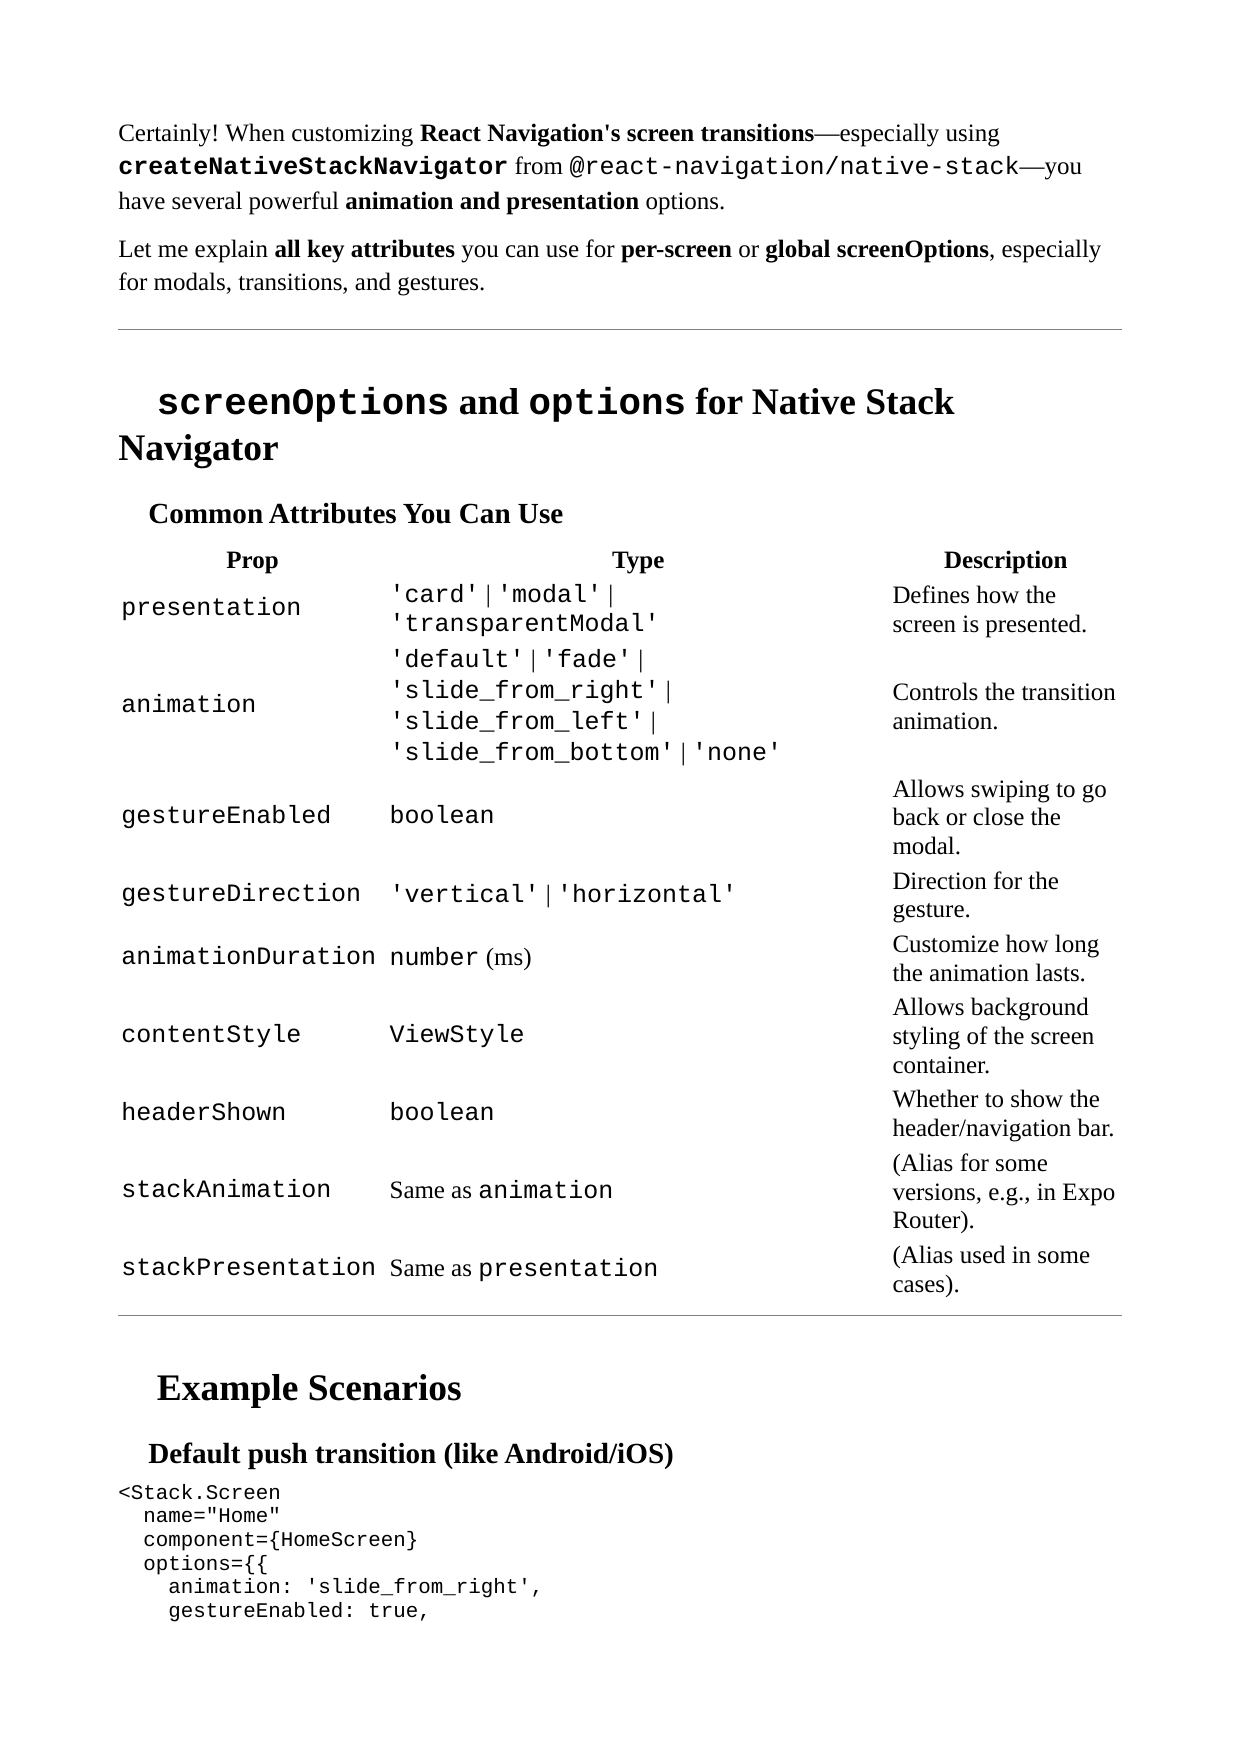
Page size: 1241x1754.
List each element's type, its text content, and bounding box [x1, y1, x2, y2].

text gestureEnabled: true, [118, 1600, 1122, 1624]
table_cell stackPresentation [118, 1237, 386, 1300]
table_cell animation [118, 642, 386, 771]
table_header Prop [118, 542, 386, 577]
table_cell Customize how long the animation lasts. [889, 926, 1122, 989]
table_cell boolean [386, 771, 889, 863]
table_cell boolean [386, 1082, 889, 1145]
table_cell Allows swiping to go back or close the modal. [889, 771, 1122, 863]
text animation: 'slide_from_right', [118, 1576, 1122, 1600]
text name="Home" [118, 1505, 1122, 1529]
table_cell presentation [118, 577, 386, 642]
text options={{ [118, 1553, 1122, 1576]
table_cell Same as animation [386, 1145, 889, 1237]
subtitle 🔧 screenOptions and options for Native Stack Navigator [118, 379, 1122, 469]
text Let me explain all key attributes you can use for per-screen or global screenOptions, especially for modals, transitions, and gestures. [118, 234, 1122, 296]
table_cell Whether to show the header/navigation bar. [889, 1082, 1122, 1145]
subtitle ✅ Common Attributes You Can Use [118, 496, 1122, 529]
table_cell 'vertical' | 'horizontal' [386, 863, 889, 926]
text component={HomeScreen} [118, 1529, 1122, 1553]
table_cell ViewStyle [386, 990, 889, 1082]
table_cell animationDuration [118, 926, 386, 989]
table_cell Controls the transition animation. [889, 642, 1122, 771]
table_cell gestureDirection [118, 863, 386, 926]
table_header Type [386, 542, 889, 577]
table_cell (Alias used in some cases). [889, 1237, 1122, 1300]
table_cell stackAnimation [118, 1145, 386, 1237]
table_cell number (ms) [386, 926, 889, 989]
table_cell 'default' | 'fade' | 'slide_from_right' | 'slide_from_left' | 'slide_from_bottom' | 'none' [386, 642, 889, 771]
table_cell headerShown [118, 1082, 386, 1145]
table_header Description [889, 542, 1122, 577]
table_cell 'card' | 'modal' | 'transparentModal' [386, 577, 889, 642]
subtitle ✨ Example Scenarios [118, 1366, 1122, 1409]
subtitle 🔹 Default push transition (like Android/iOS) [118, 1436, 1122, 1469]
table_cell contentStyle [118, 990, 386, 1082]
table_cell Same as presentation [386, 1237, 889, 1300]
text Certainly! When customizing React Navigation's screen transitions—especially using createNativeStackNavigator from @react-navigation/native-stack—you have several powerful animation and presentation options. [118, 118, 1122, 215]
text <Stack.Screen [118, 1482, 1122, 1505]
table_cell (Alias for some versions, e.g., in Expo Router). [889, 1145, 1122, 1237]
table_cell Allows background styling of the screen container. [889, 990, 1122, 1082]
table_cell Direction for the gesture. [889, 863, 1122, 926]
table_cell Defines how the screen is presented. [889, 577, 1122, 642]
table_cell gestureEnabled [118, 771, 386, 863]
